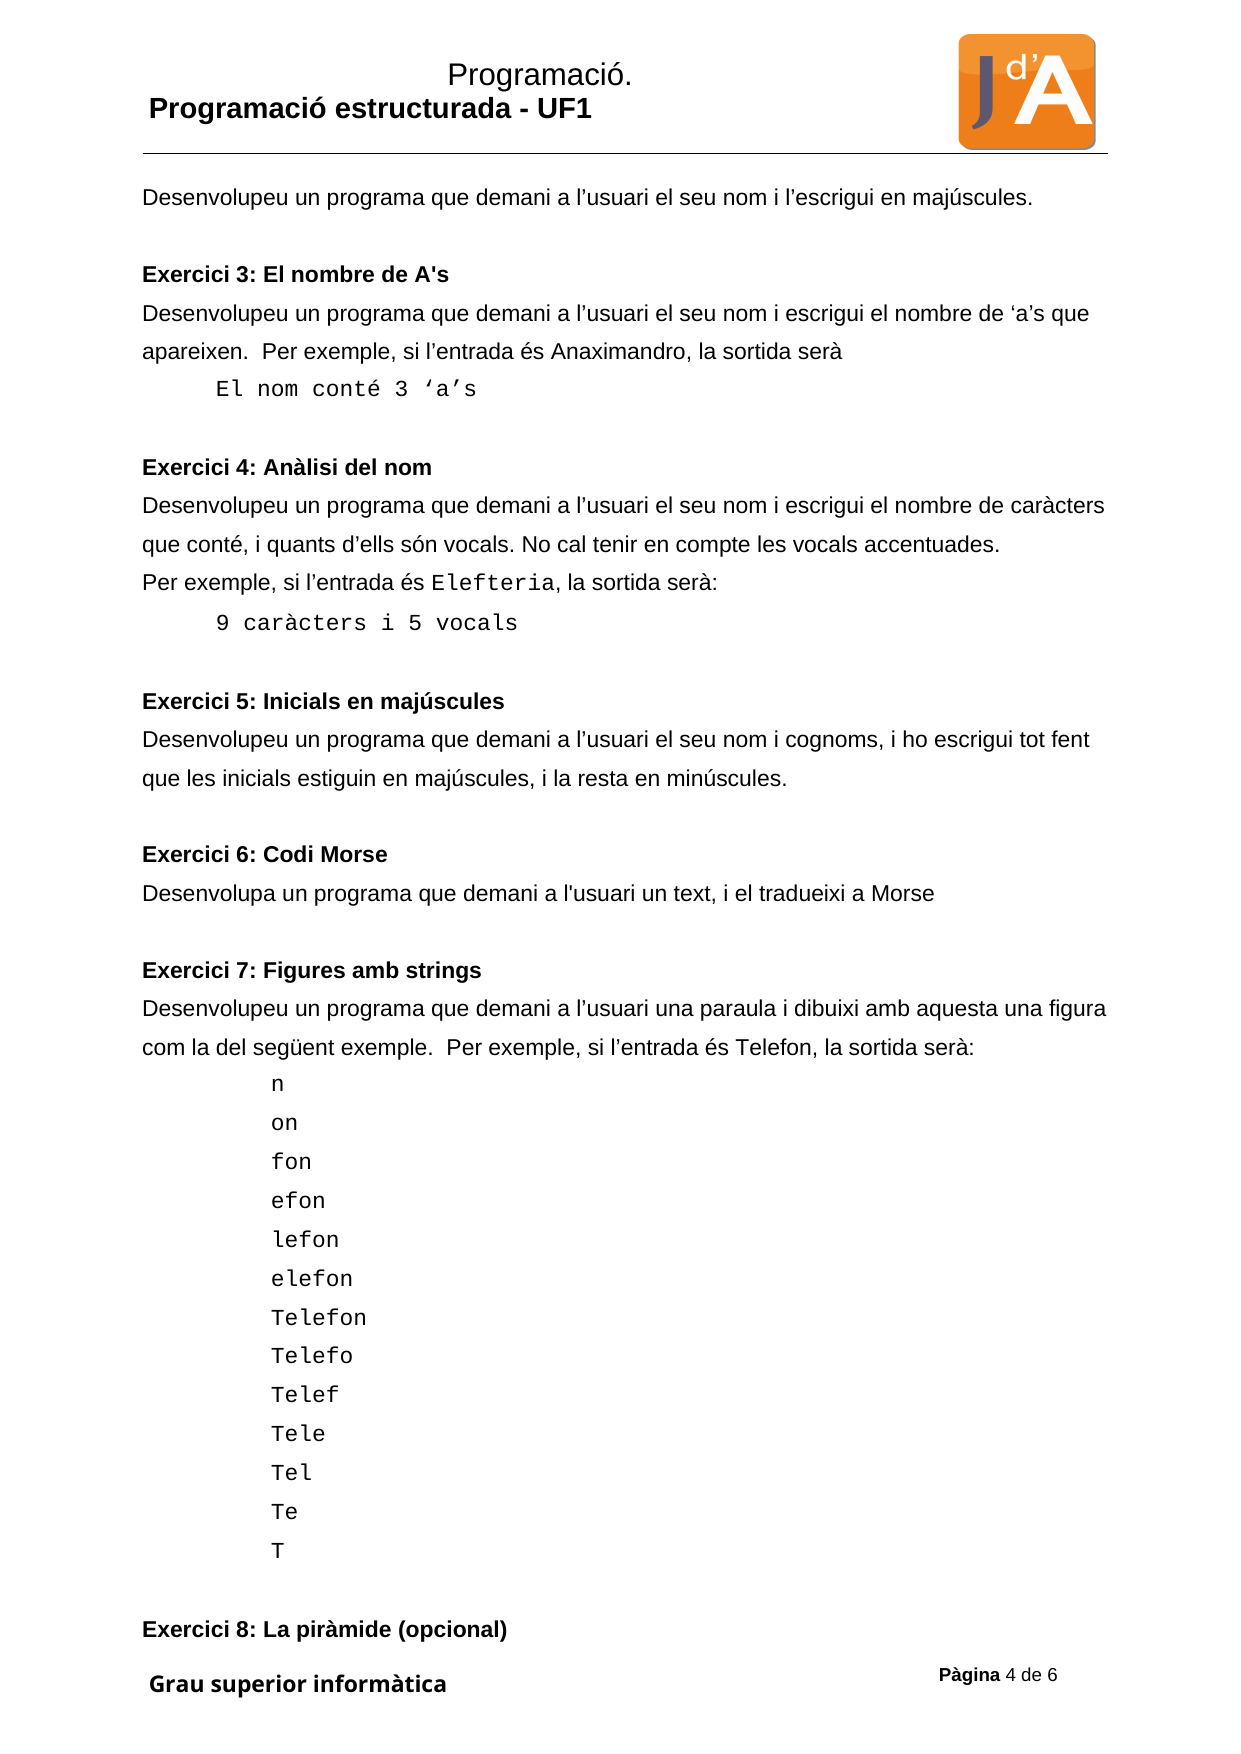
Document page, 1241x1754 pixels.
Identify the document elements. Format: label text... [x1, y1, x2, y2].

text Exercici 4: Anàlisi del nom [142, 454, 1107, 480]
text Desenvolupeu un programa que demani a l’usuari el seu nom i l’escrigui en majúscules. [142, 185, 1107, 211]
text Desenvolupeu un programa que demani a l’usuari el seu nom i escrigui el nombre de ‘a’s que apareixen. Per exemple, si l’entrada és Anaximandro, la sortida serà [142, 300, 1107, 364]
text Telefo [216, 1345, 1107, 1371]
text Tele [216, 1422, 1107, 1448]
text Exercici 3: El nombre de A's [142, 262, 1107, 287]
text Desenvolupeu un programa que demani a l’usuari el seu nom i cognoms, i ho escrigui tot fent que les inicials estiguin en majúscules, i la resta en minúscules. [142, 727, 1107, 791]
text Exercici 7: Figures amb strings [142, 957, 1107, 983]
text 9 caràcters i 5 vocals [216, 611, 1107, 637]
text Exercici 6: Codi Morse [142, 842, 1107, 868]
text Desenvolupeu un programa que demani a l’usuari el seu nom i escrigui el nombre de caràcters que conté, i quants d’ells són vocals. No cal tenir en compte les vocals accentuades. [142, 493, 1107, 557]
text Te [216, 1500, 1107, 1526]
text n [216, 1073, 1107, 1099]
text efon [216, 1189, 1107, 1215]
text Exercici 8: La piràmide (opcional) [142, 1616, 1107, 1642]
text Telefon [216, 1306, 1107, 1332]
text Desenvolupa un programa que demani a l'usuari un text, i el tradueixi a Morse [142, 881, 1107, 906]
text on [216, 1112, 1107, 1138]
text El nom conté 3 ‘a’s [216, 377, 1107, 403]
text Desenvolupeu un programa que demani a l’usuari una paraula i dibuixi amb aquesta una figura com la del següent exemple. Per exemple, si l’entrada és Telefon, la sortida serà: [142, 996, 1107, 1060]
text Per exemple, si l’entrada és Elefteria, la sortida serà: [142, 570, 1107, 597]
text fon [216, 1151, 1107, 1176]
picture [958, 34, 1096, 150]
text lefon [216, 1228, 1107, 1254]
text elefon [216, 1267, 1107, 1293]
text Tel [216, 1461, 1107, 1487]
text T [216, 1539, 1107, 1565]
text Exercici 5: Inicials en majúscules [142, 688, 1107, 714]
text Telef [216, 1384, 1107, 1409]
